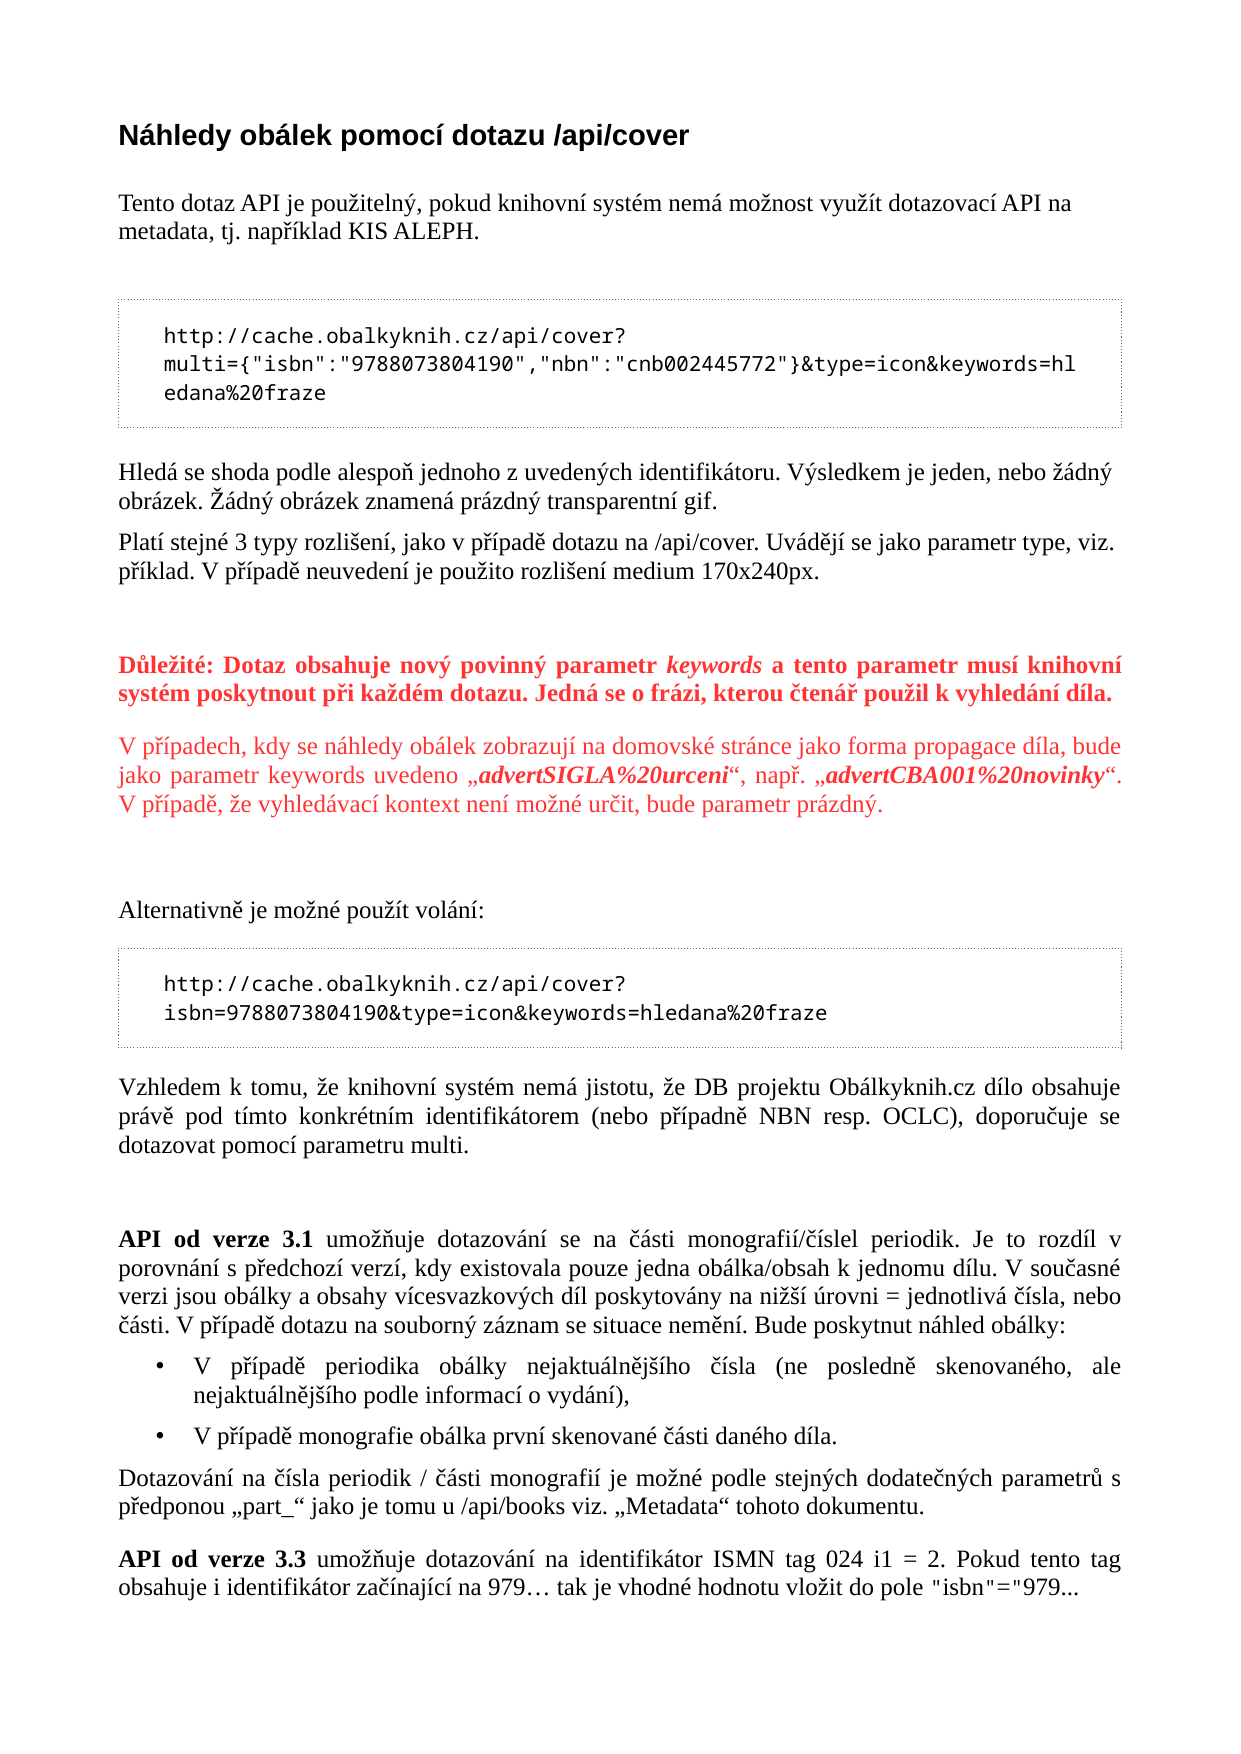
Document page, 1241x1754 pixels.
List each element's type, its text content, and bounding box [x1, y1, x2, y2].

text Alternativně je možné použít volání: [118, 895, 1122, 923]
list V případě periodika obálky nejaktuálnějšího čísla (ne posledně skenovaného, ale nejaktuálnějšího podle informací o vydání), [156, 1351, 1122, 1409]
text V případech, kdy se náhledy obálek zobrazují na domovské stránce jako forma propagace díla, bude jako parametr keywords uvedeno „advertSIGLA%20urceni“, např. „advertCBA001%20novinky“. V případě, že vyhledávací kontext není možné určit, bude parametr prázdný. [118, 731, 1122, 818]
text API od verze 3.1 umožňuje dotazování se na části monografií/číslel periodik. Je to rozdíl v porovnání s předchozí verzí, kdy existovala pouze jedna obálka/obsah k jednomu dílu. V současné verzi jsou obálky a obsahy vícesvazkových díl poskytovány na nižší úrovni = jednotlivá čísla, nebo části. V případě dotazu na souborný záznam se situace nemění. Bude poskytnut náhled obálky: [118, 1224, 1122, 1339]
text Tento dotaz API je použitelný, pokud knihovní systém nemá možnost využít dotazovací API na metadata, tj. například KIS ALEPH. [118, 188, 1122, 245]
text API od verze 3.3 umožňuje dotazování na identifikátor ISMN tag 024 i1 = 2. Pokud tento tag obsahuje i identifikátor začínající na 979… tak je vhodné hodnotu vložit do pole "isbn"="979... [118, 1544, 1122, 1602]
text Platí stejné 3 typy rozlišení, jako v případě dotazu na /api/cover. Uvádějí se jako parametr type, viz. příklad. V případě neuvedení je použito rozlišení medium 170x240px. [118, 527, 1122, 585]
text Hledá se shoda podle alespoň jednoho z uvedených identifikátoru. Výsledkem je jeden, nebo žádný obrázek. Žádný obrázek znamená prázdný transparentní gif. [118, 457, 1122, 515]
list V případě monografie obálka první skenované části daného díla. [156, 1421, 1122, 1450]
subtitle Náhledy obálek pomocí dotazu /api/cover [118, 118, 1122, 152]
text Vzhledem k tomu, že knihovní systém nemá jistotu, že DB projektu Obálkyknih.cz dílo obsahuje právě pod tímto konkrétním identifikátorem (nebo případně NBN resp. OCLC), doporučuje se dotazovat pomocí parametru multi. [118, 1072, 1122, 1158]
text http://cache.obalkyknih.cz/api/cover?isbn=9788073804190&type=icon&keywords=hledana%20fraze [118, 948, 1122, 1048]
text Důležité: Dotaz obsahuje nový povinný parametr keywords a tento parametr musí knihovní systém poskytnout při každém dotazu. Jedná se o frázi, kterou čtenář použil k vyhledání díla. [118, 650, 1122, 707]
text http://cache.obalkyknih.cz/api/cover?multi={"isbn":"9788073804190","nbn":"cnb002445772"}&type=icon&keywords=hledana%20fraze [118, 299, 1122, 428]
text Dotazování na čísla periodik / části monografií je možné podle stejných dodatečných parametrů s předponou „part_“ jako je tomu u /api/books viz. „Metadata“ tohoto dokumentu. [118, 1463, 1122, 1520]
